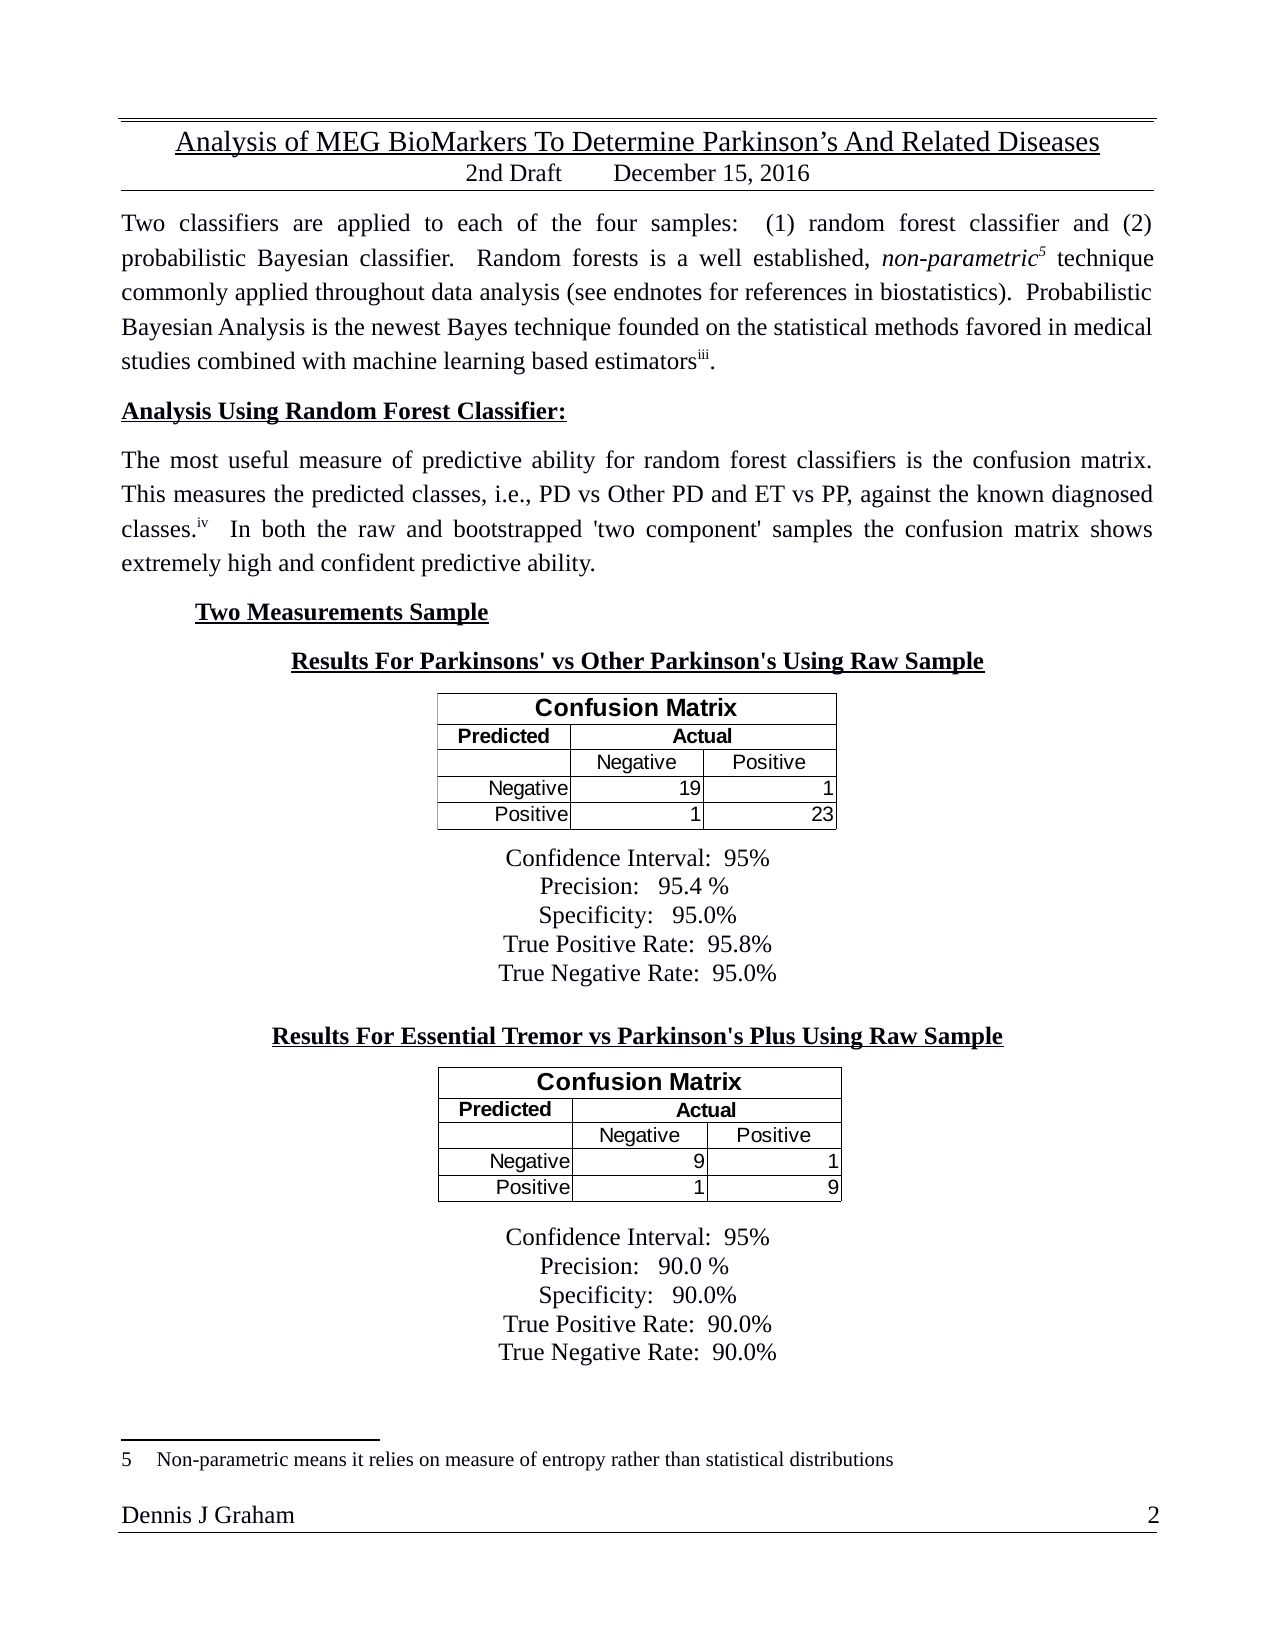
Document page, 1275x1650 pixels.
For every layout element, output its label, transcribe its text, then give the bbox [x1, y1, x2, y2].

text Confidence Interval: 95% [121, 1222, 1154, 1251]
text Specificity: 95.0% [121, 900, 1154, 929]
text True Positive Rate: 95.8% [121, 929, 1154, 958]
text Results For Essential Tremor vs Parkinson's Plus Using Raw Sample [121, 1021, 1154, 1049]
text True Negative Rate: 90.0% [121, 1337, 1154, 1366]
text Confidence Interval: 95% [121, 843, 1154, 871]
text Precision: 90.0 % [121, 1251, 1154, 1280]
text Specificity: 90.0% [121, 1280, 1154, 1309]
text True Positive Rate: 90.0% [121, 1309, 1154, 1337]
text Non-parametric means it relies on measure of entropy rather than statistical distributions [121, 1446, 1154, 1471]
text True Negative Rate: 95.0% [121, 958, 1154, 986]
text Analysis Using Random Forest Classifier: [121, 396, 1154, 424]
text Precision: 95.4 % [121, 871, 1154, 900]
text Two classifiers are applied to each of the four samples: (1) random forest classifier and (2) probabilistic Bayesian classifier. Random forests is a well established, non-parametric technique commonly applied throughout data analysis (see endnotes for references in biostatistics). Probabilistic Bayesian Analysis is the newest Bayes technique founded on the statistical methods favored in medical studies combined with machine learning based estimators. [121, 208, 1154, 375]
text The most useful measure of predictive ability for random forest classifiers is the confusion matrix. This measures the predicted classes, i.e., PD vs Other PD and ET vs PP, against the known diagnosed classes. In both the raw and bootstrapped 'two component' samples the confusion matrix shows extremely high and confident predictive ability. [121, 445, 1154, 577]
text Results For Parkinsons' vs Other Parkinson's Using Raw Sample [121, 646, 1154, 675]
text Two Measurements Sample [121, 597, 1154, 626]
